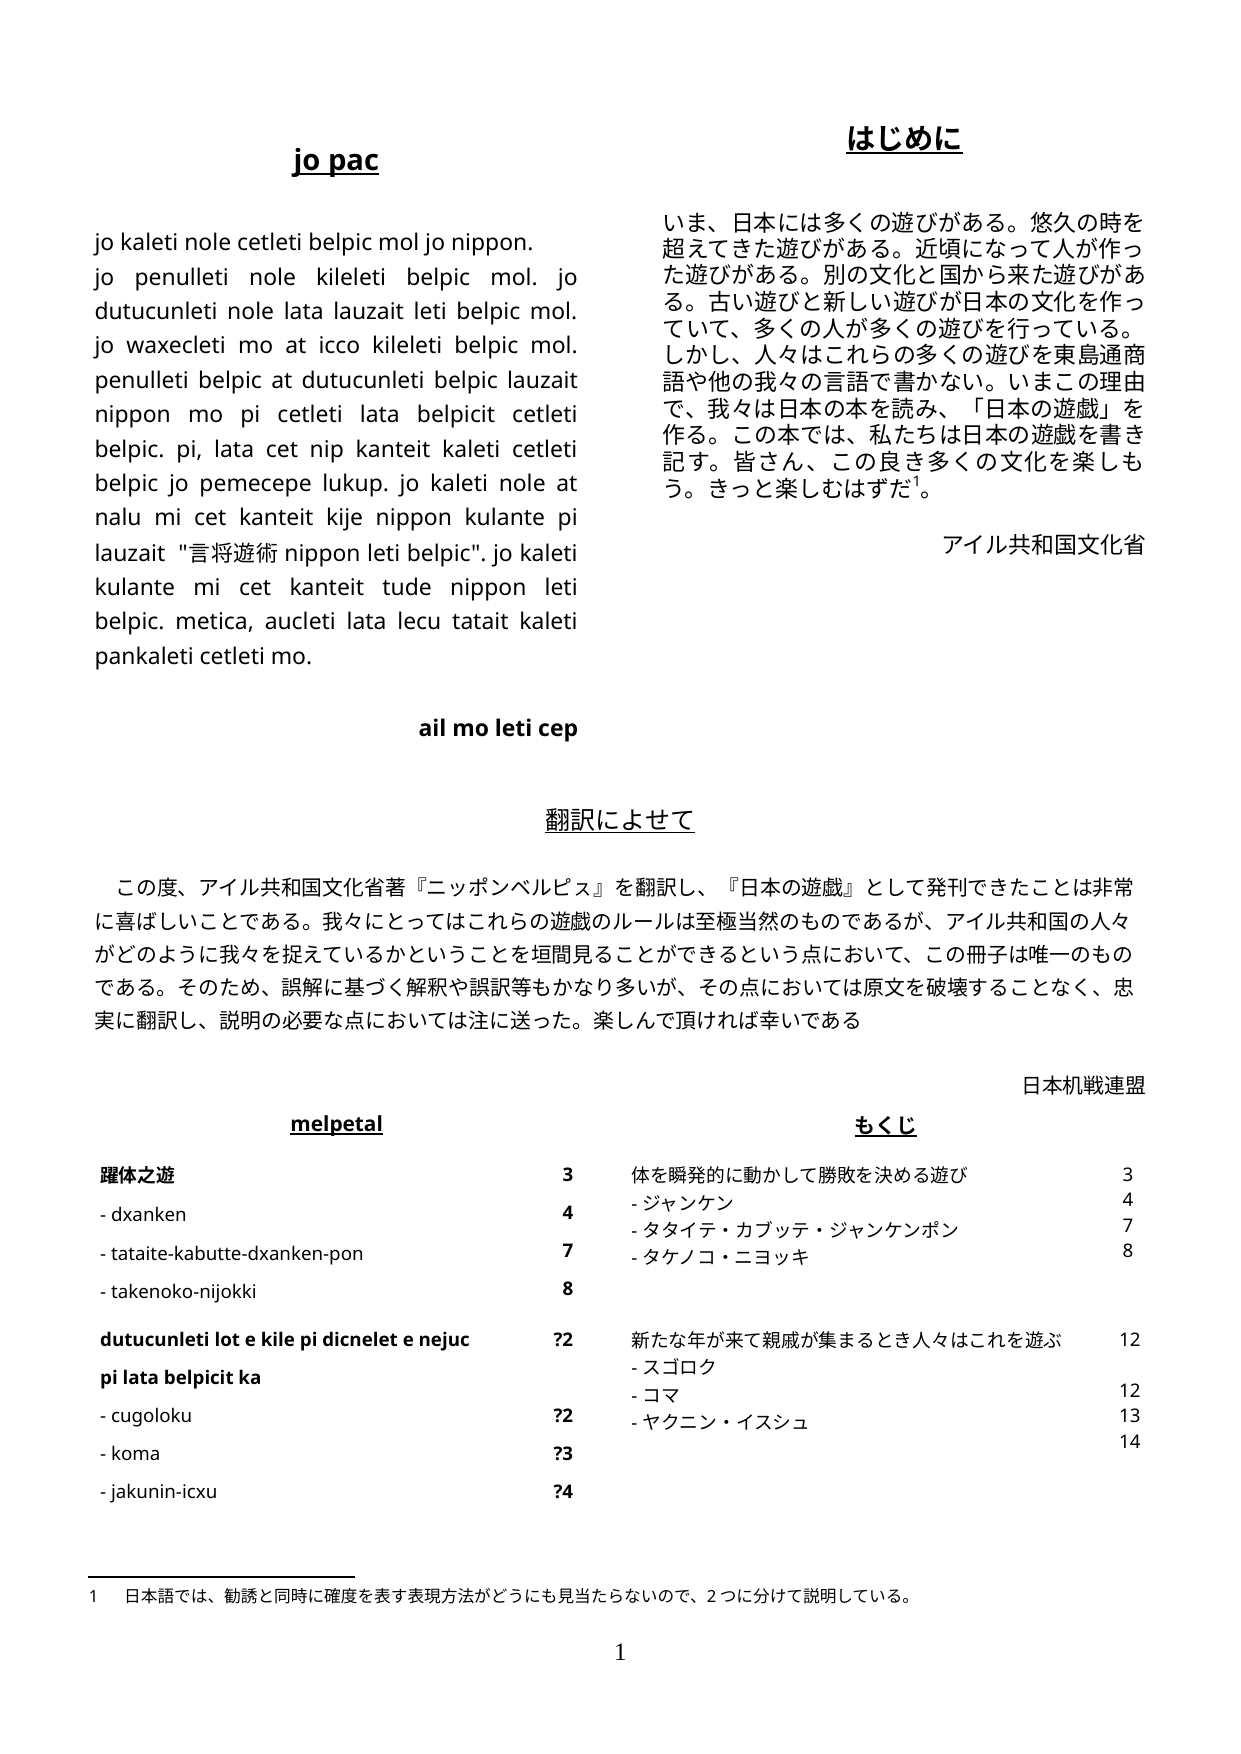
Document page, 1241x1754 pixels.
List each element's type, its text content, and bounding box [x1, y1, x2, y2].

table_cell [579, 1155, 625, 1320]
table_header melpetal [95, 1103, 578, 1155]
table_header はじめに いま、日本には多くの遊びがある。悠久の時を超えてきた遊びがある。近頃になって人が作った遊びがある。別の文化と国から来た遊びがある。古い遊びと新しい遊びが日本の文化を作っていて、多くの人が多くの遊びを行っている。しかし、人々はこれらの多くの遊びを東島通商語や他の我々の言語で書かない。いまこの理由で、我々は日本の本を読み、「日本の遊戯」を作る。この本では、私たちは日本の遊戯を書き記す。皆さん、この良き多くの文化を楽しもう。きっと楽しむはずだ。 アイル共和国文化省 [658, 90, 1151, 751]
table_cell ?2 ?2 ?3 ?4 [478, 1320, 578, 1521]
table_header jo pac jo kaleti nole cetleti belpic mol jo nippon. jo penulleti nole kileleti belpic mol. jo dutucunleti nole lata lauzait leti belpic mol. jo waxecleti mo at icco kileleti belpic mol. penulleti belpic at dutucunleti belpic lauzait nippon mo pi cetleti lata belpicit cetleti belpic. pi, lata cet nip kanteit kaleti cetleti belpic jo pemecepe lukup. jo kaleti nole at nalu mi cet kanteit kije nippon kulante pi lauzait "言将遊術 nippon leti belpic". jo kaleti kulante mi cet kanteit tude nippon leti belpic. metica, aucleti lata lecu tatait kaleti pankaleti cetleti mo. ail mo leti cep [89, 90, 583, 751]
table_cell 躍体之遊 - dxanken - tataite-kabutte-dxanken-pon - takenoko-nijokki [95, 1155, 477, 1320]
table_cell 3 4 7 8 [1110, 1155, 1146, 1320]
table_header [584, 90, 657, 751]
table_cell dutucunleti lot e kile pi dicnelet e nejuc pi lata belpicit ka - cugoloku - koma - jakunin-icxu [95, 1320, 477, 1521]
table_cell 3 4 7 8 [478, 1155, 578, 1320]
table_cell 新たな年が来て親戚が集まるとき人々はこれを遊ぶ - スゴロク - コマ - ヤクニン・イスシュ [626, 1320, 1109, 1521]
table_cell 体を瞬発的に動かして勝敗を決める遊び - ジャンケン - タタイテ・カブッテ・ジャンケンポン - タケノコ・ニヨッキ [626, 1155, 1109, 1320]
table_cell 12 12 13 14 [1110, 1320, 1146, 1521]
table_cell [579, 1320, 625, 1521]
table_header もくじ [626, 1103, 1146, 1155]
table_header [579, 1103, 625, 1155]
table_cell 翻訳によせて この度、アイル共和国文化省著『ニッポンベルピㇲ』を翻訳し、『日本の遊戯』として発刊できたことは非常に喜ばしいことである。我々にとってはこれらの遊戯のルールは至極当然のものであるが、アイル共和国の人々がどのように我々を捉えているかということを垣間見ることができるという点において、この冊子は唯一のものである。そのため、誤解に基づく解釈や誤訳等もかなり多いが、その点においては原文を破壊することなく、忠実に翻訳し、説明の必要な点においては注に送った。楽しんで頂ければ幸いである 日本机戦連盟 [89, 751, 1151, 1527]
